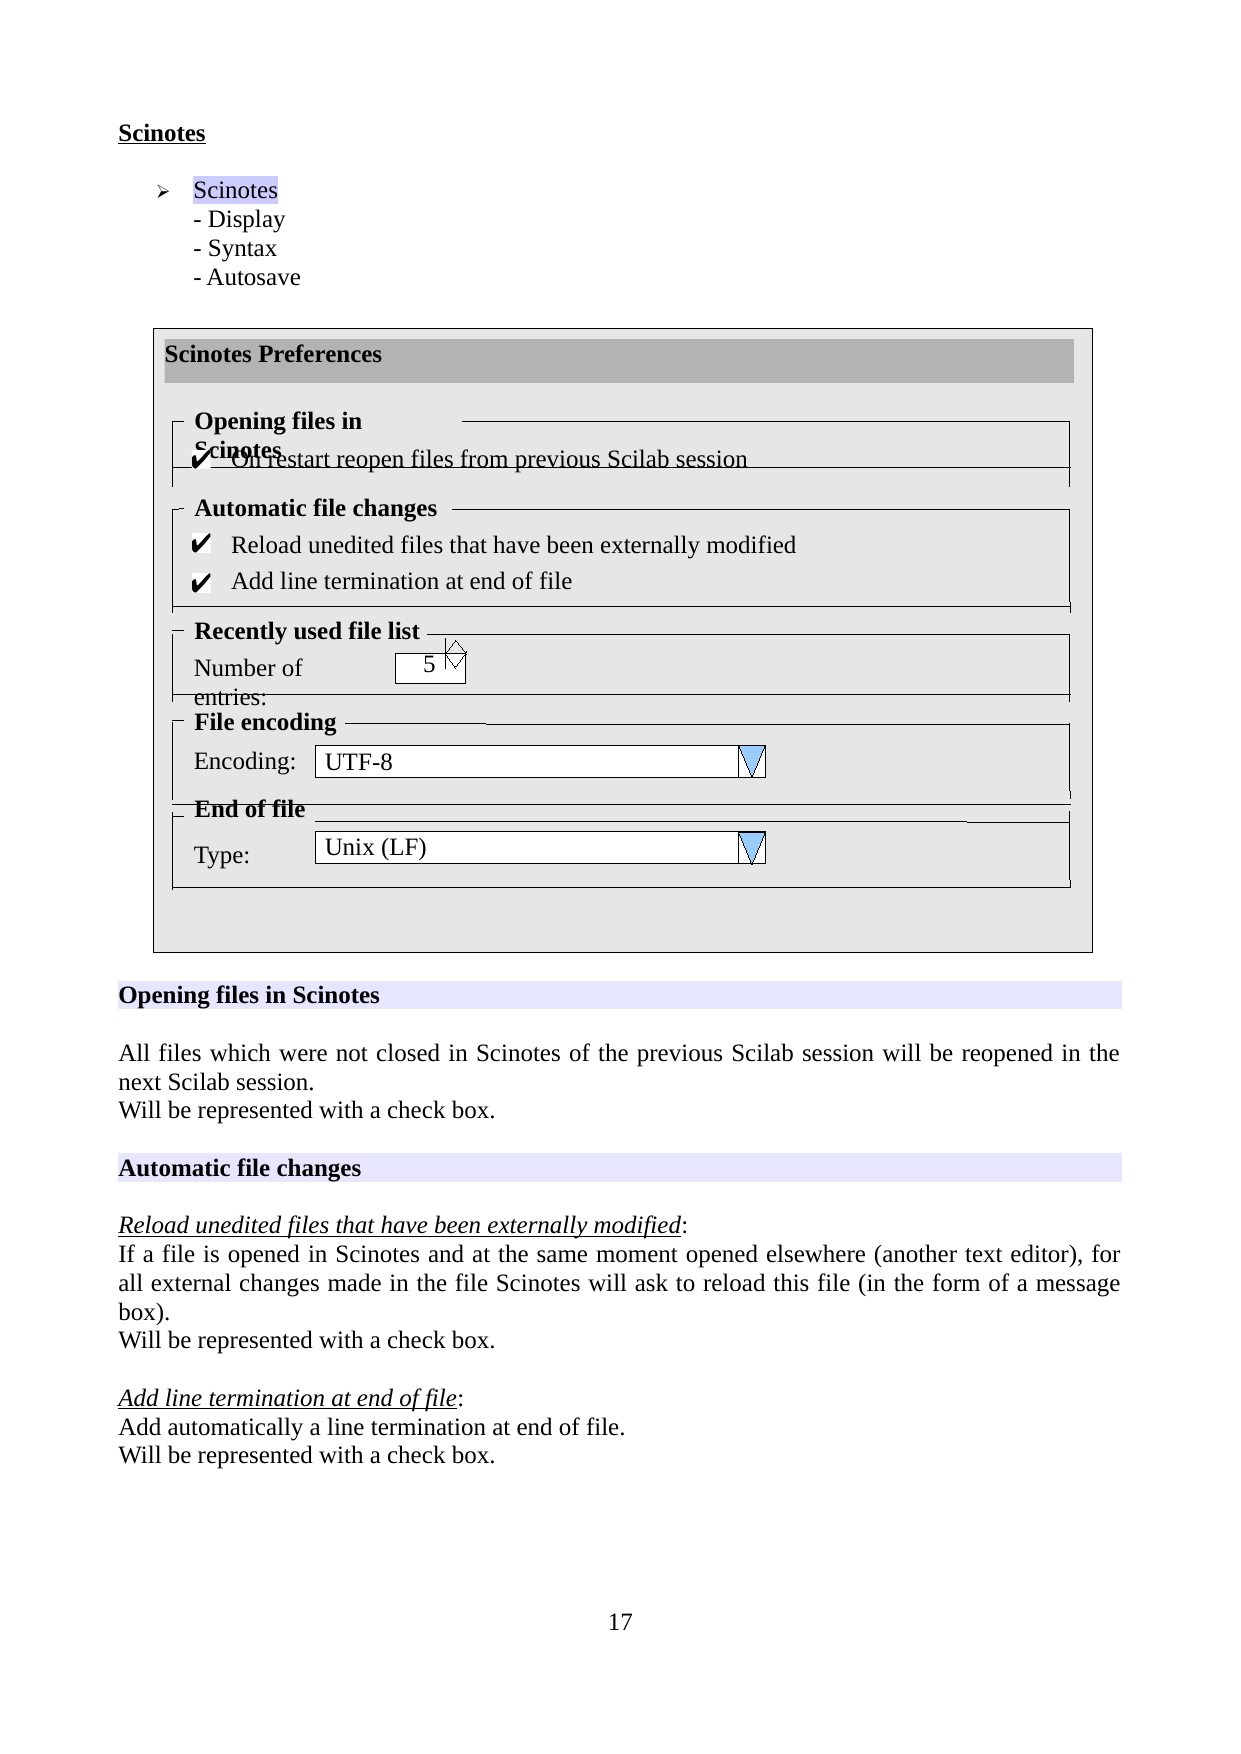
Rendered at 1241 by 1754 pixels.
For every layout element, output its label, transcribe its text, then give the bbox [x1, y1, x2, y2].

text Will be represented with a check box. [118, 1096, 1122, 1124]
text If a file is opened in Scinotes and at the same moment opened elsewhere (another text editor), for all external changes made in the file Scinotes will ask to reload this file (in the form of a message box). [118, 1239, 1122, 1326]
text Opening files in Scinotes [118, 981, 1122, 1009]
list - Display [156, 204, 1122, 233]
text All files which were not closed in Scinotes of the previous Scilab session will be reopened in the next Scilab session. [118, 1038, 1122, 1096]
picture [191, 533, 211, 553]
text Reload unedited files that have been externally modified: [118, 1211, 1122, 1239]
picture [191, 573, 211, 593]
list - Autosave [156, 262, 1122, 291]
text Automatic file changes [118, 1153, 1122, 1182]
text Scinotes [118, 118, 1122, 147]
list - Syntax [156, 233, 1122, 262]
list Scinotes [156, 176, 1122, 204]
text Add line termination at end of file: [118, 1383, 1122, 1412]
text Add automatically a line termination at end of file. [118, 1412, 1122, 1441]
text Will be represented with a check box. [118, 1441, 1122, 1469]
text Will be represented with a check box. [118, 1326, 1122, 1354]
picture [191, 450, 211, 469]
